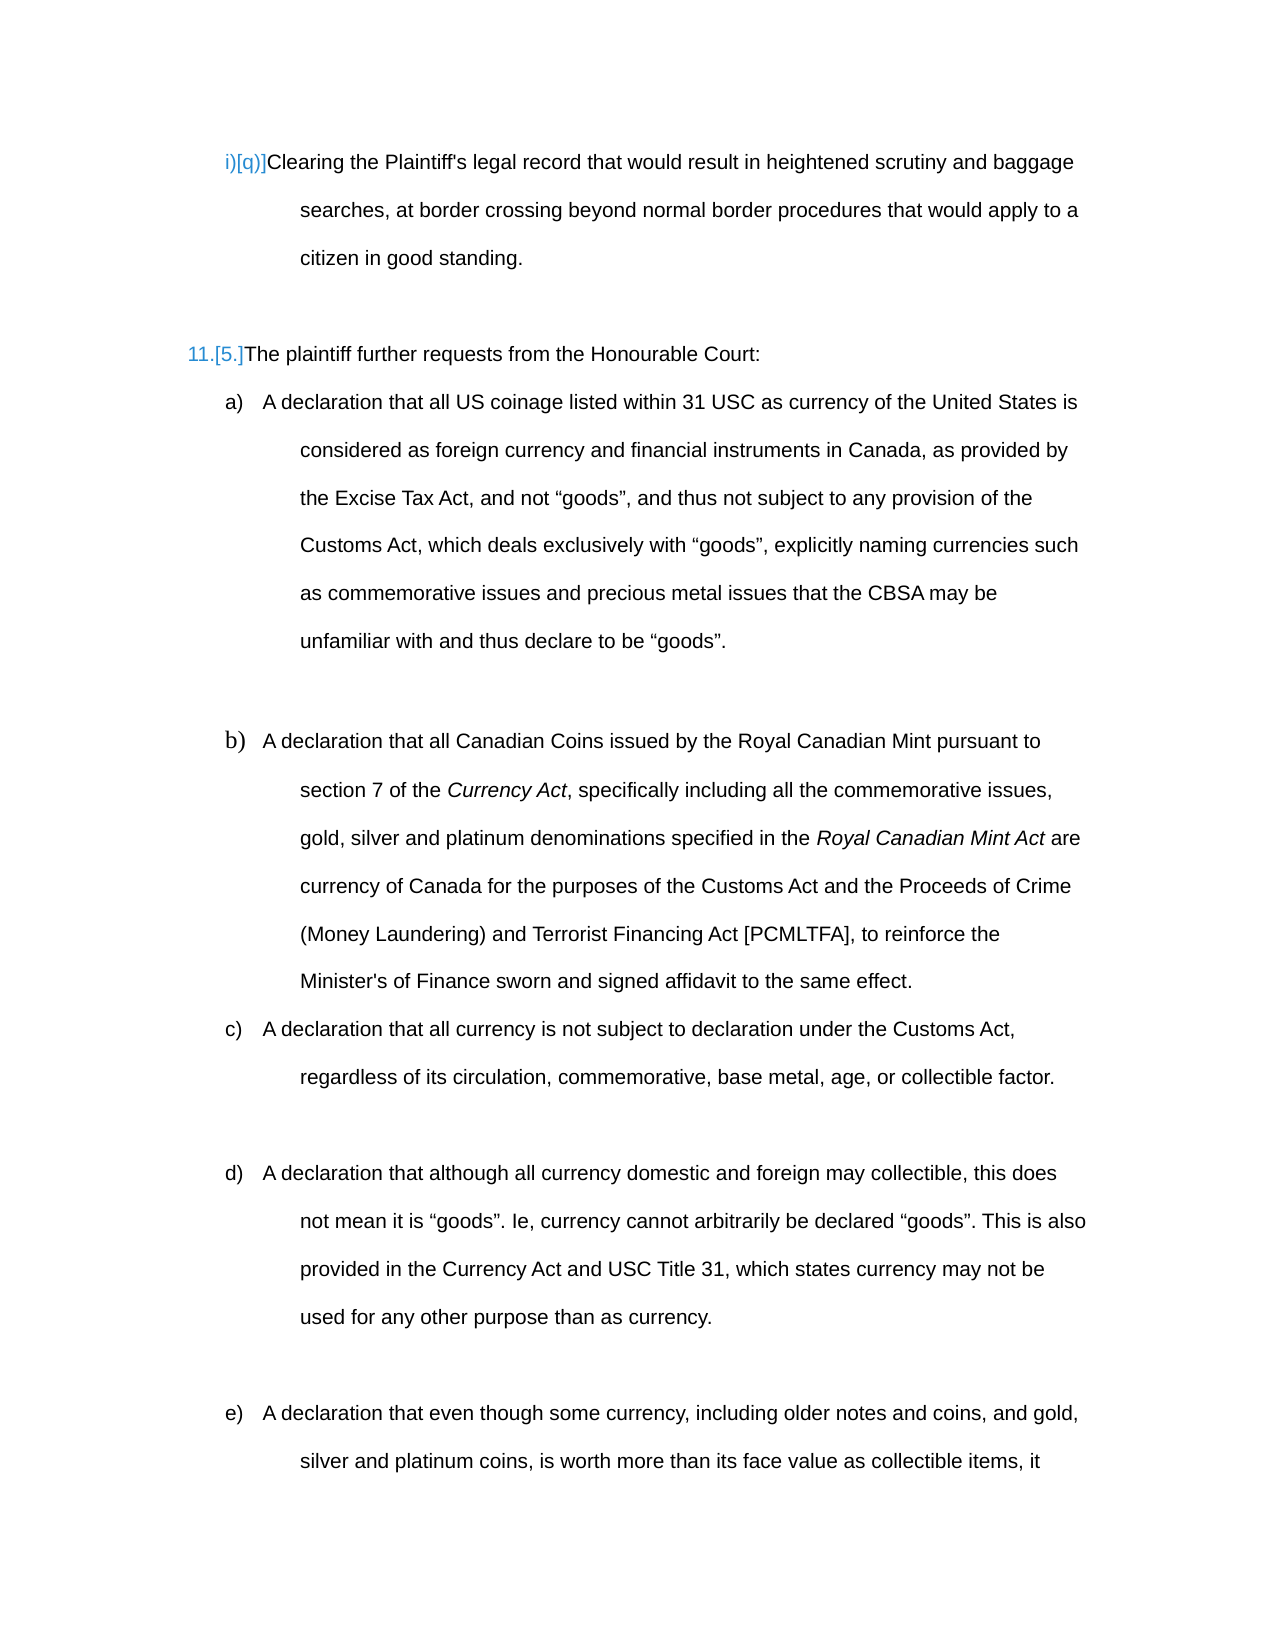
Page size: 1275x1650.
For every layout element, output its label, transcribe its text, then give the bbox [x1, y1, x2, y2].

list A declaration that although all currency domestic and foreign may collectible, this does not mean it is “goods”. Ie, currency cannot arbitrarily be declared “goods”. This is also provided in the Currency Act and USC Title 31, which states currency may not be used for any other purpose than as currency. [225, 1161, 1087, 1329]
list A declaration that all US coinage listed within 31 USC as currency of the United States is considered as foreign currency and financial instruments in Canada, as provided by the Excise Tax Act, and not “goods”, and thus not subject to any provision of the Customs Act, which deals exclusively with “goods”, explicitly naming currencies such as commemorative issues and precious metal issues that the CBSA may be unfamiliar with and thus declare to be “goods”. [225, 389, 1087, 653]
list A declaration that all currency is not subject to declaration under the Customs Act, regardless of its circulation, commemorative, base metal, age, or collectible factor. [225, 1017, 1087, 1089]
list Clearing the Plaintiff's legal record that would result in heightened scrutiny and baggage searches, at border crossing beyond normal border procedures that would apply to a citizen in good standing. [225, 150, 1087, 270]
list The plaintiff further requests from the Honourable Court: [187, 342, 1087, 366]
list A declaration that all Canadian Coins issued by the Royal Canadian Mint pursuant to section 7 of the Currency Act, specifically including all the commemorative issues, gold, silver and platinum denominations specified in the Royal Canadian Mint Act are currency of Canada for the purposes of the Customs Act and the Proceeds of Crime (Money Laundering) and Terrorist Financing Act [PCMLTFA], to reinforce the Minister's of Finance sworn and signed affidavit to the same effect. [225, 725, 1087, 993]
list A declaration that even though some currency, including older notes and coins, and gold, silver and platinum coins, is worth more than its face value as collectible items, it [225, 1401, 1087, 1472]
